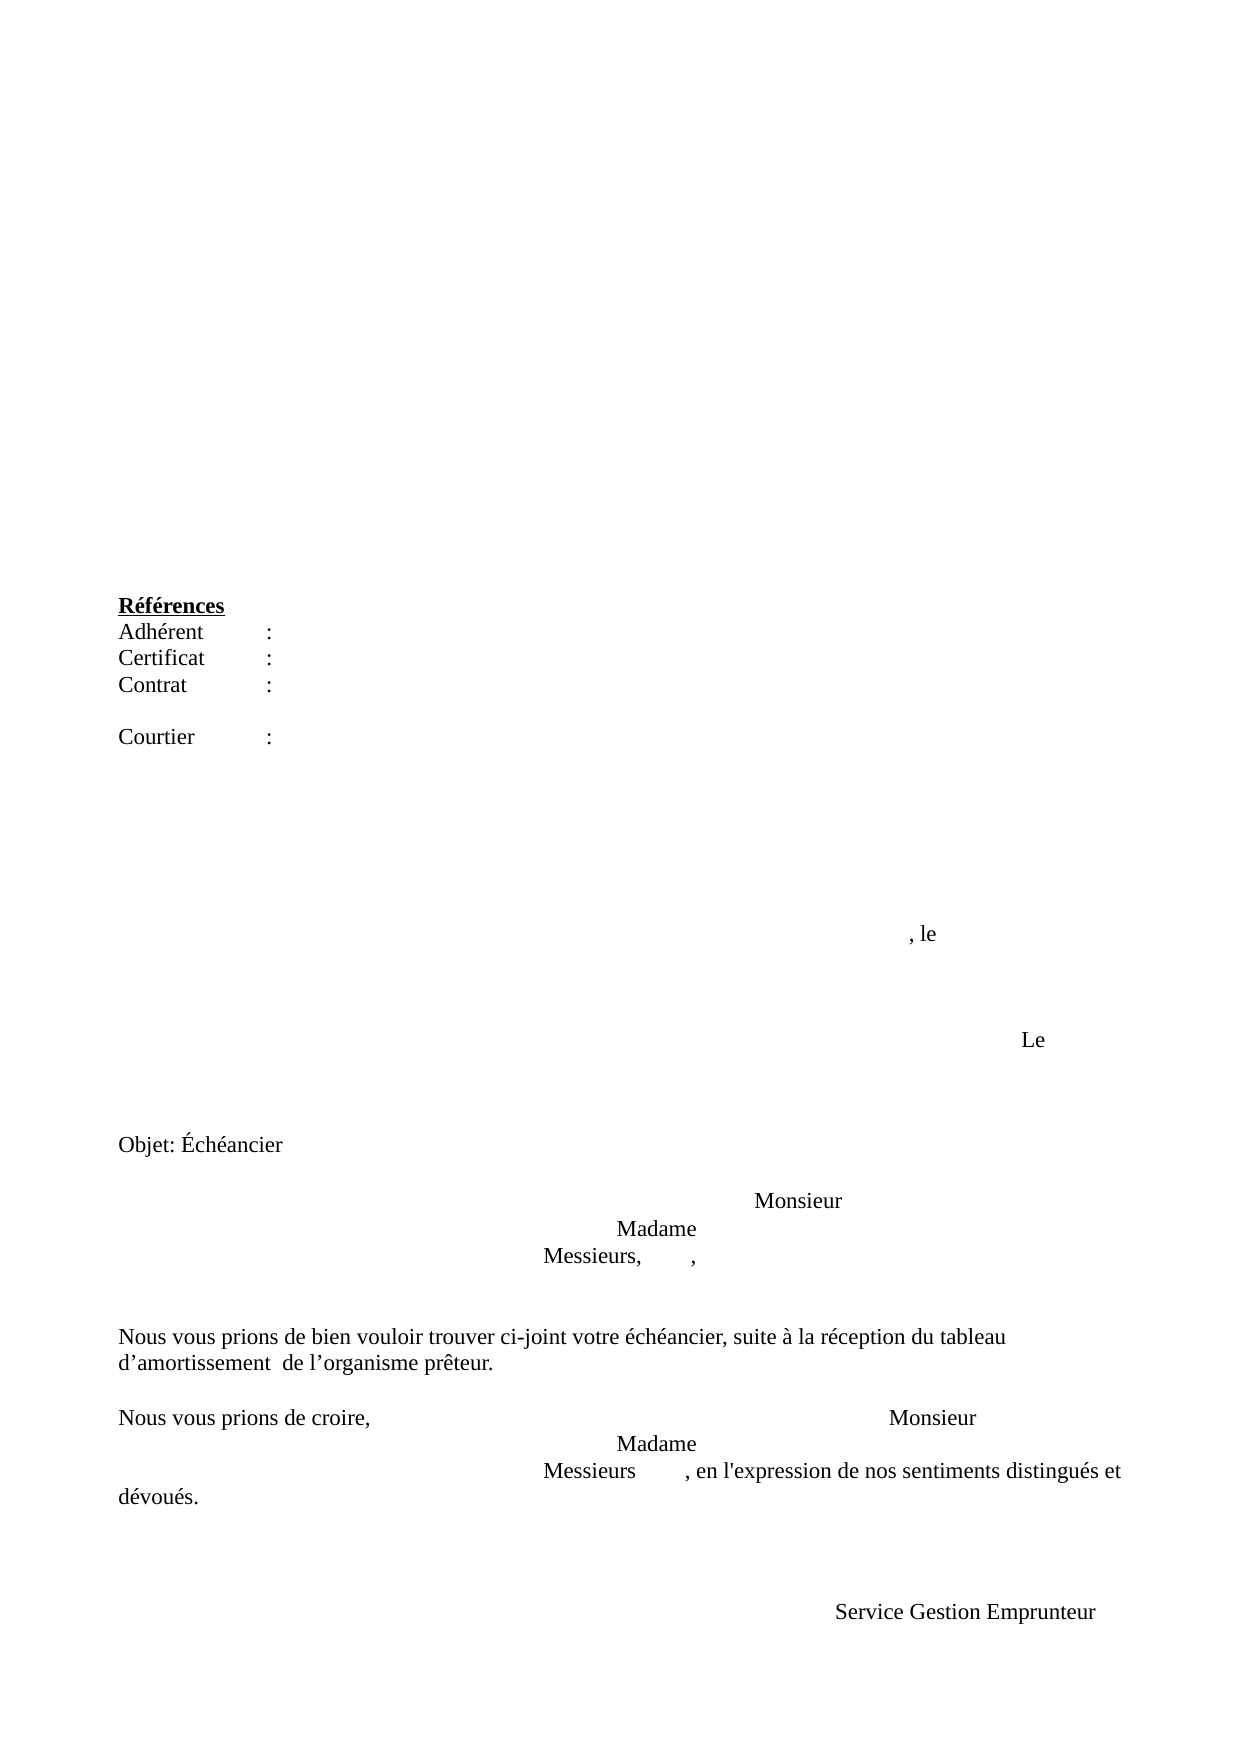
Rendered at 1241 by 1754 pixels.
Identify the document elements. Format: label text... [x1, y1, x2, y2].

text Courtier : <contract.broker.party.name> [118, 723, 1122, 750]
text Adhérent : <contract.subscriber.code> [118, 618, 1122, 644]
text <contract.subscriber.full_name> [756, 249, 1122, 275]
text <if test="contract.subscriber.gender =='male'">Monsieur</if><if test="contract.subscriber.gender =='female'">Madame</if><if test="contract.subscriber.gender ==''">Messieurs,</if>, [118, 1184, 1122, 1268]
text </for> [756, 460, 1122, 486]
text <if test="contract.get_contract_address().full_address"> [756, 275, 1122, 354]
text <contract.get_contract_address().full_address.split('\n')[-1]> [756, 486, 1122, 539]
text <for each="line in contract.get_contract_address().full_address.split('\n')[:-1]"> [756, 354, 1122, 433]
text <line> [756, 433, 1122, 460]
text Service Gestion Emprunteur [744, 1572, 1122, 1624]
text <if test="getattr(contract,'used_loans',None)"> [118, 1296, 1122, 1323]
text Objet: Échéancier [118, 1131, 1122, 1158]
text Certificat : <contract.contract_number> [118, 644, 1122, 671]
text Contrat : <contract.product.extra_data.get('nom_editique_produit') or contract.product.name> [118, 671, 1122, 723]
text Nous vous prions de croire, <if test="contract.subscriber.gender =='male'">Monsieur</if><if test="contract.subscriber.gender =='female'">Madame</if><if test="contract.subscriber.gender ==''">Messieurs</if>, en l'expression de nos sentiments distingués et dévoués. [118, 1404, 1122, 1509]
text <if test="getattr(contract.company.party.addresses[0],'city',None)"><contract.company.party.addresses[0].city.title()>, le <format_date(datetime.date.today(), Party.lang)></if> <if test="not getattr(contract.company.party.addresses[0],'city',None)">Le <format_date(datetime.date.today(), Party.lang)></if> [756, 815, 1122, 1105]
text Nous vous prions de bien vouloir trouver ci-joint votre échéancier, suite à la réception du tableau d’amortissement de l’organisme prêteur. [118, 1323, 1122, 1376]
text </if> [756, 539, 1122, 565]
text Références [118, 592, 1122, 618]
text <for each="contract in objects"> [118, 118, 1122, 152]
